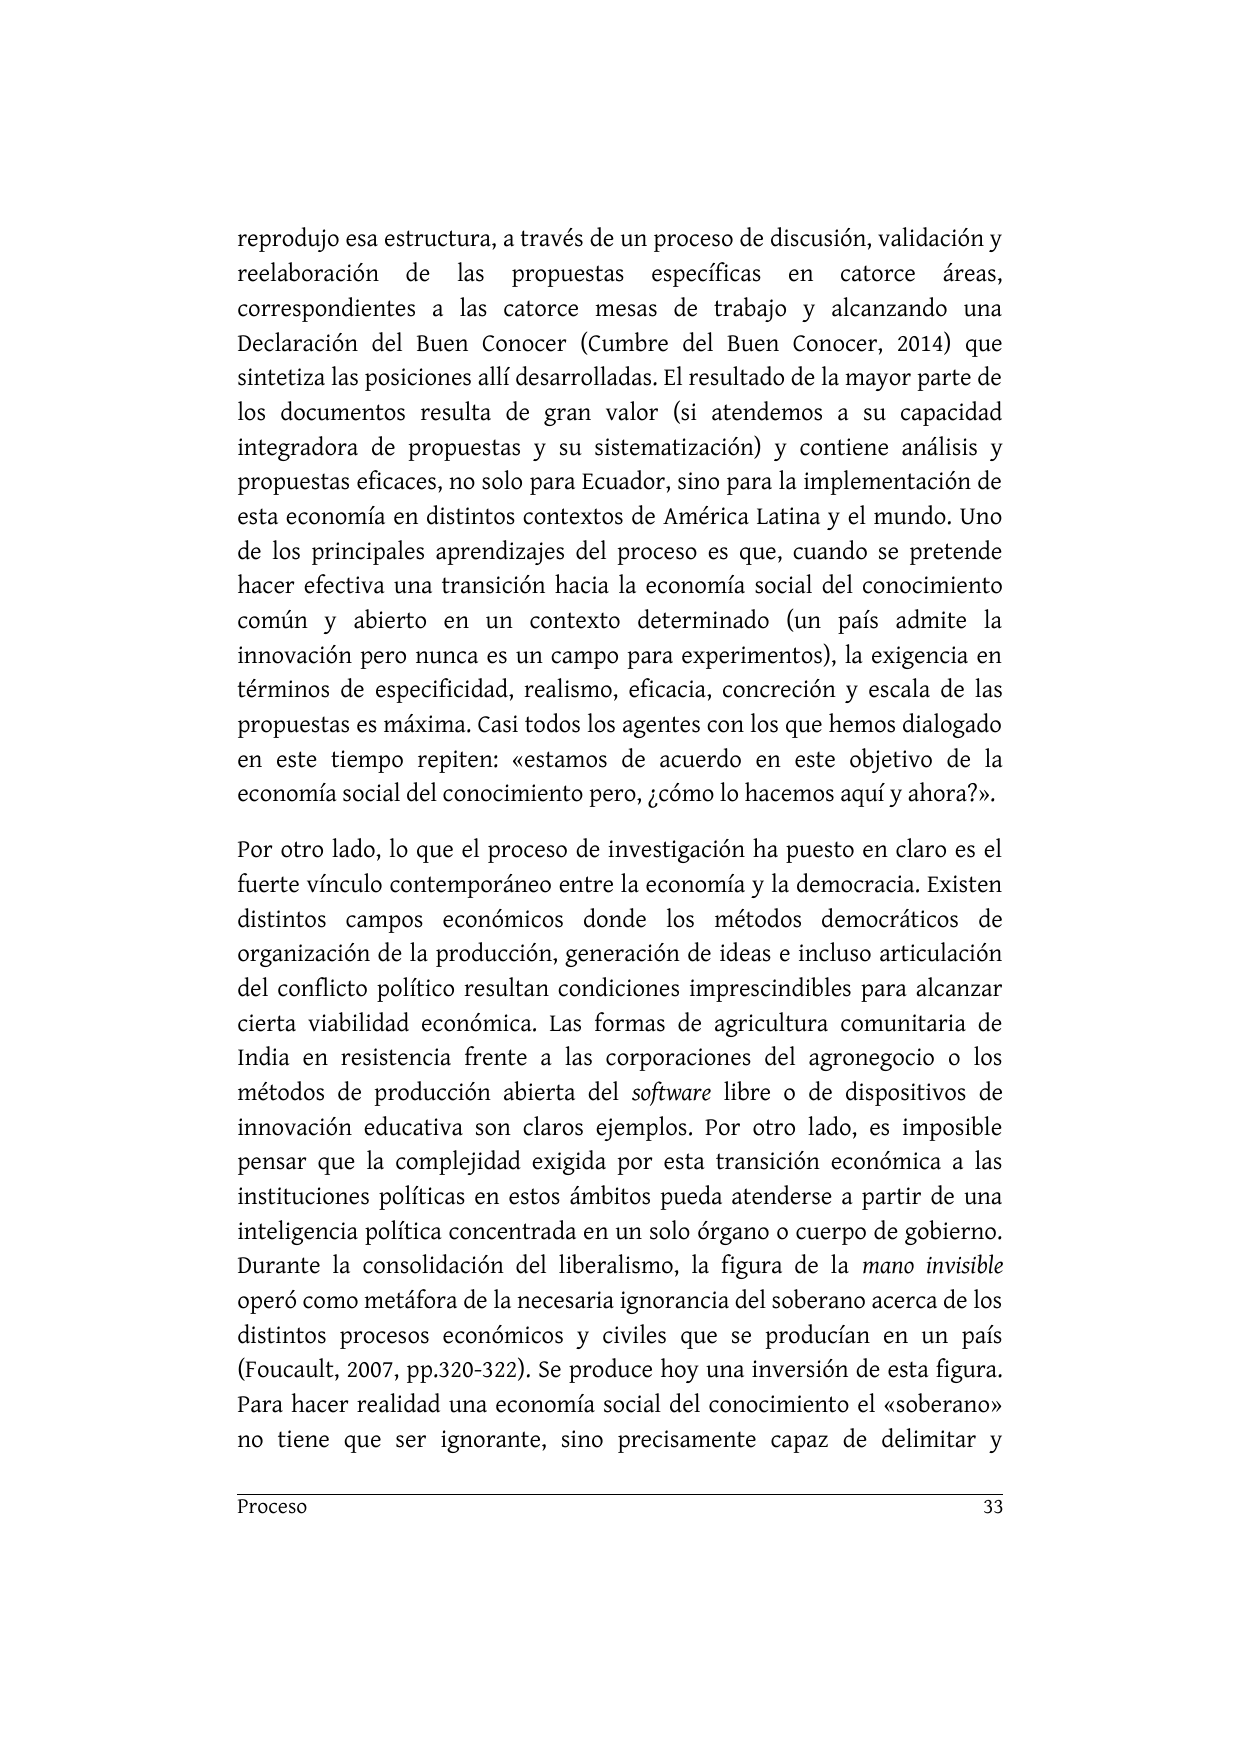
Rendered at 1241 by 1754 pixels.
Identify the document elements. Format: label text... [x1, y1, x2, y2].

text reprodujo esa estructura, a través de un proceso de discusión, validación y reelaboración de las propuestas específicas en catorce áreas, correspondientes a las catorce mesas de trabajo y alcanzando una Declaración del Buen Conocer (Cumbre del Buen Conocer, 2014) que sintetiza las posiciones allí desarrolladas. El resultado de la mayor parte de los documentos resulta de gran valor (si atendemos a su capacidad integradora de propuestas y su sistematización) y contiene análisis y propuestas eficaces, no solo para Ecuador, sino para la implementación de esta economía en distintos contextos de América Latina y el mundo. Uno de los principales aprendizajes del proceso es que, cuando se pretende hacer efectiva una transición hacia la economía social del conocimiento común y abierto en un contexto determinado (un país admite la innovación pero nunca es un campo para experimentos), la exigencia en términos de especificidad, realismo, eficacia, concreción y escala de las propuestas es máxima. Casi todos los agentes con los que hemos dialogado en este tiempo repiten: «estamos de acuerdo en este objetivo de la economía social del conocimiento pero, ¿cómo lo hacemos aquí y ahora?». [237, 225, 1003, 809]
text Por otro lado, lo que el proceso de investigación ha puesto en claro es el fuerte vínculo contemporáneo entre la economía y la democracia. Existen distintos campos económicos donde los métodos democráticos de organización de la producción, generación de ideas e incluso articulación del conflicto político resultan condiciones imprescindibles para alcanzar cierta viabilidad económica. Las formas de agricultura comunitaria de India en resistencia frente a las corporaciones del agronegocio o los métodos de producción abierta del software libre o de dispositivos de innovación educativa son claros ejemplos. Por otro lado, es imposible pensar que la complejidad exigida por esta transición económica a las instituciones políticas en estos ámbitos pueda atenderse a partir de una inteligencia política concentrada en un solo órgano o cuerpo de gobierno. Durante la consolidación del liberalismo, la figura de la mano invisible operó como metáfora de la necesaria ignorancia del soberano acerca de los distintos procesos económicos y civiles que se producían en un país (Foucault, 2007, pp.320-322). Se produce hoy una inversión de esta figura. Para hacer realidad una economía social del conocimiento el «soberano» no tiene que ser ignorante, sino precisamente capaz de delimitar y [237, 836, 1003, 1454]
